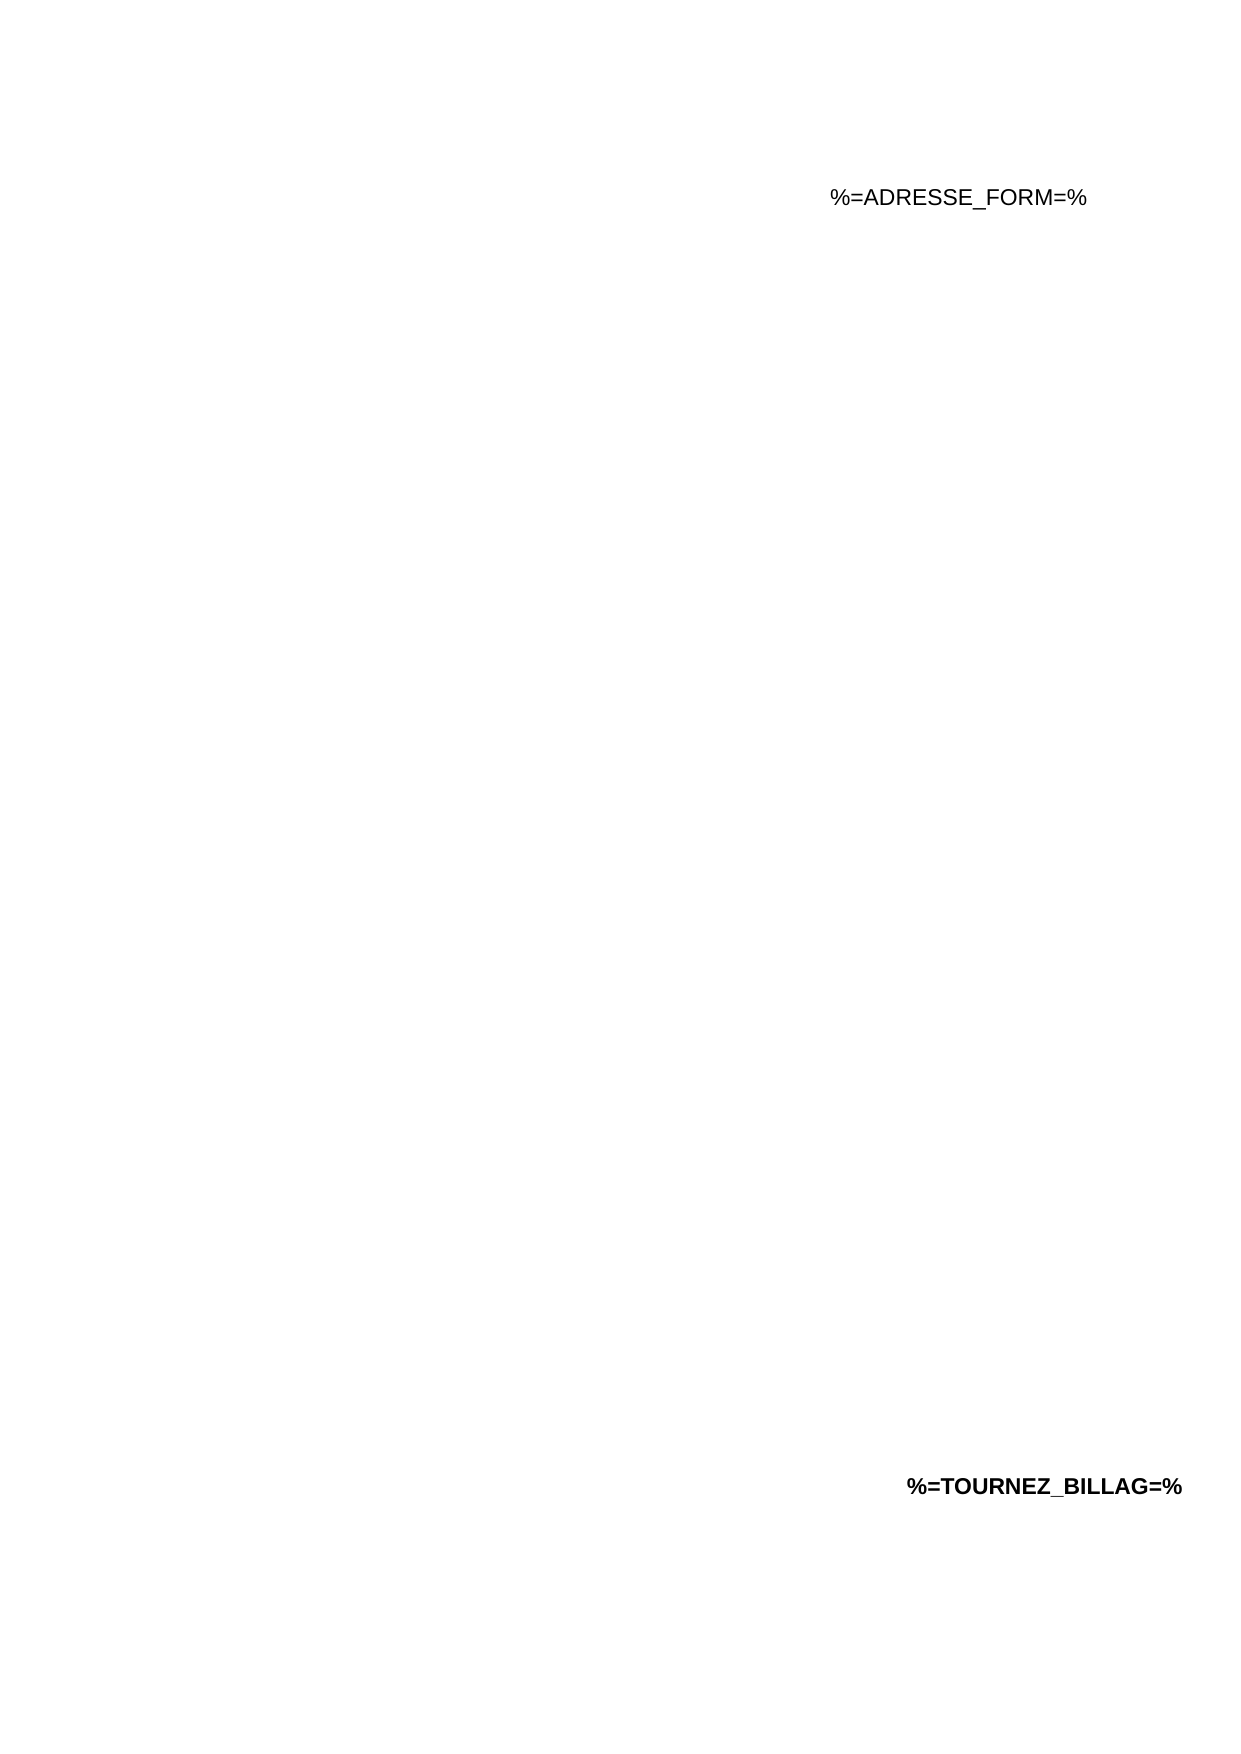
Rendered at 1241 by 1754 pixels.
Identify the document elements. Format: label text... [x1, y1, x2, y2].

text %=ADRESSE_FORM=% [830, 184, 1181, 211]
text %=TOURNEZ_BILLAG=% [118, 1473, 1182, 1499]
